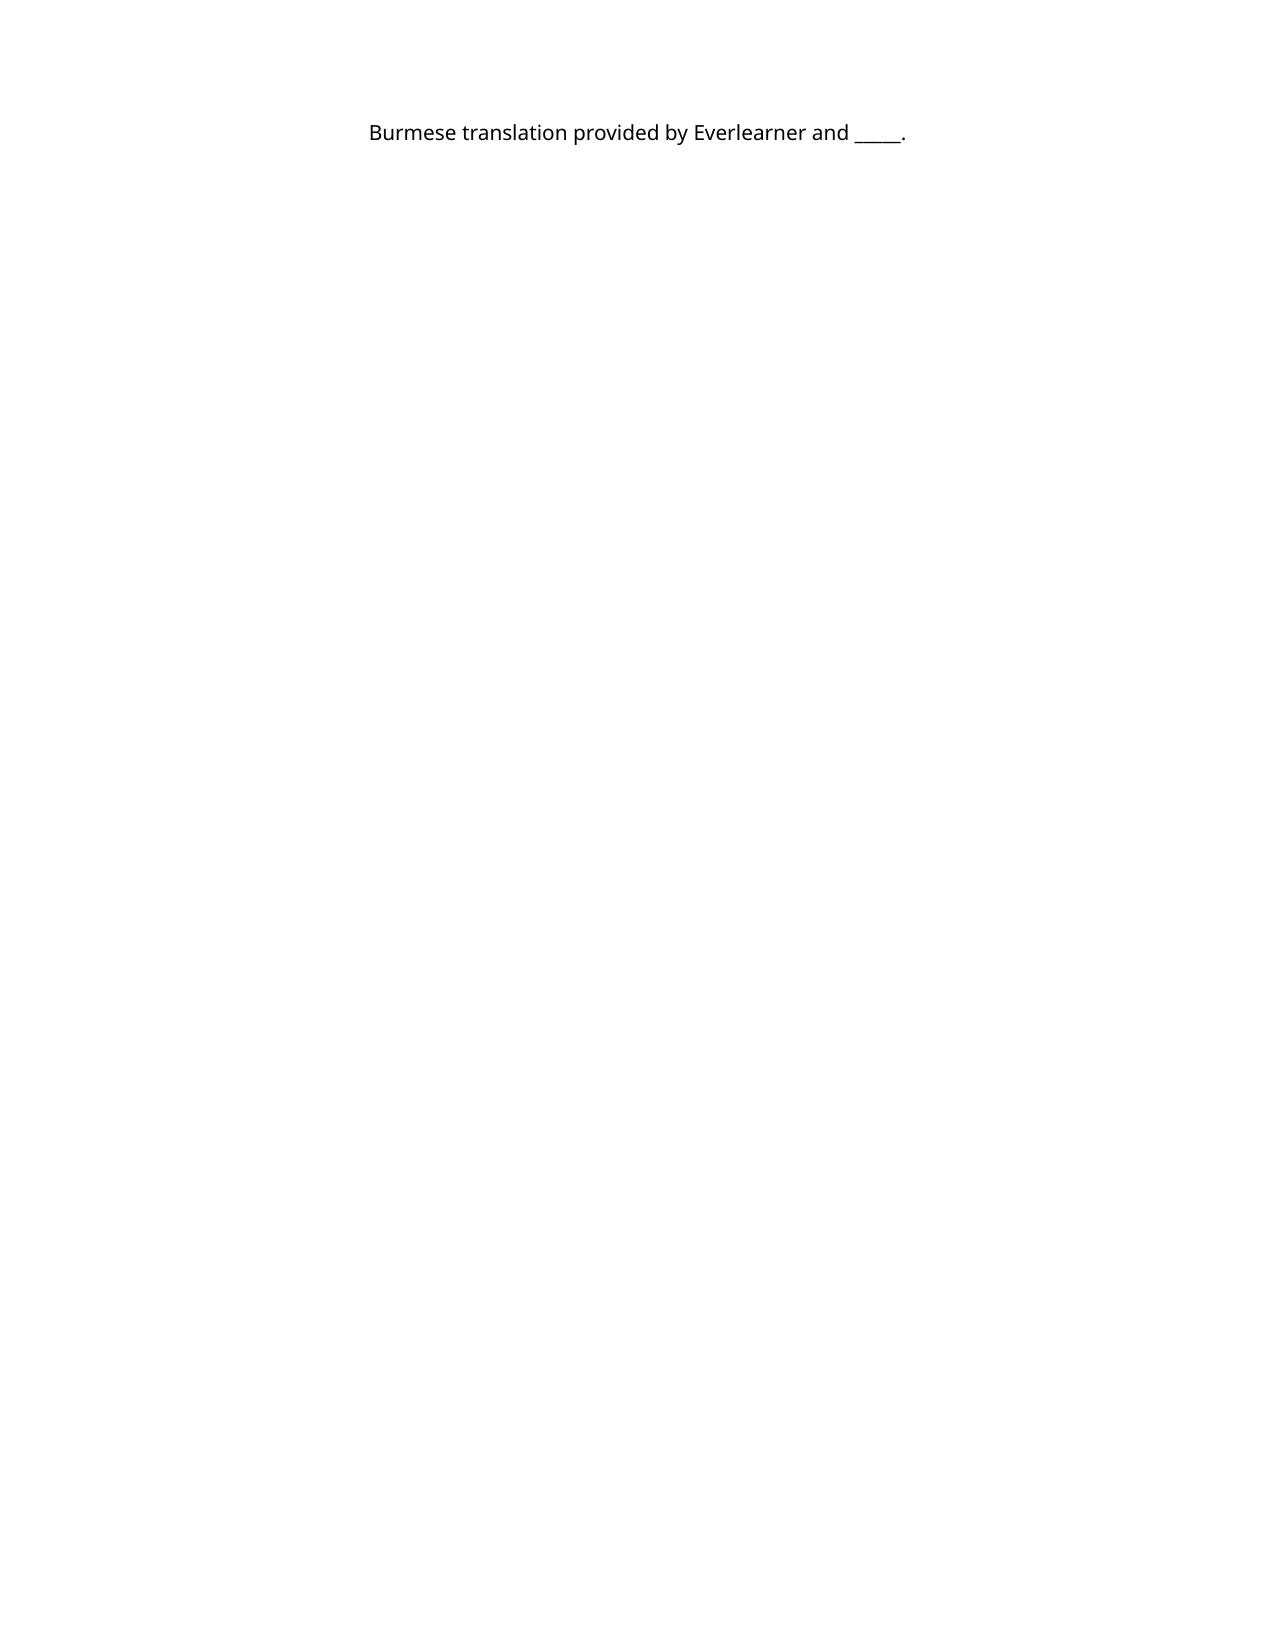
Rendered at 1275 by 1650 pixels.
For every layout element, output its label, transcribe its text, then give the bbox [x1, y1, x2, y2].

text Burmese translation provided by Everlearner and _____. [118, 118, 1157, 147]
